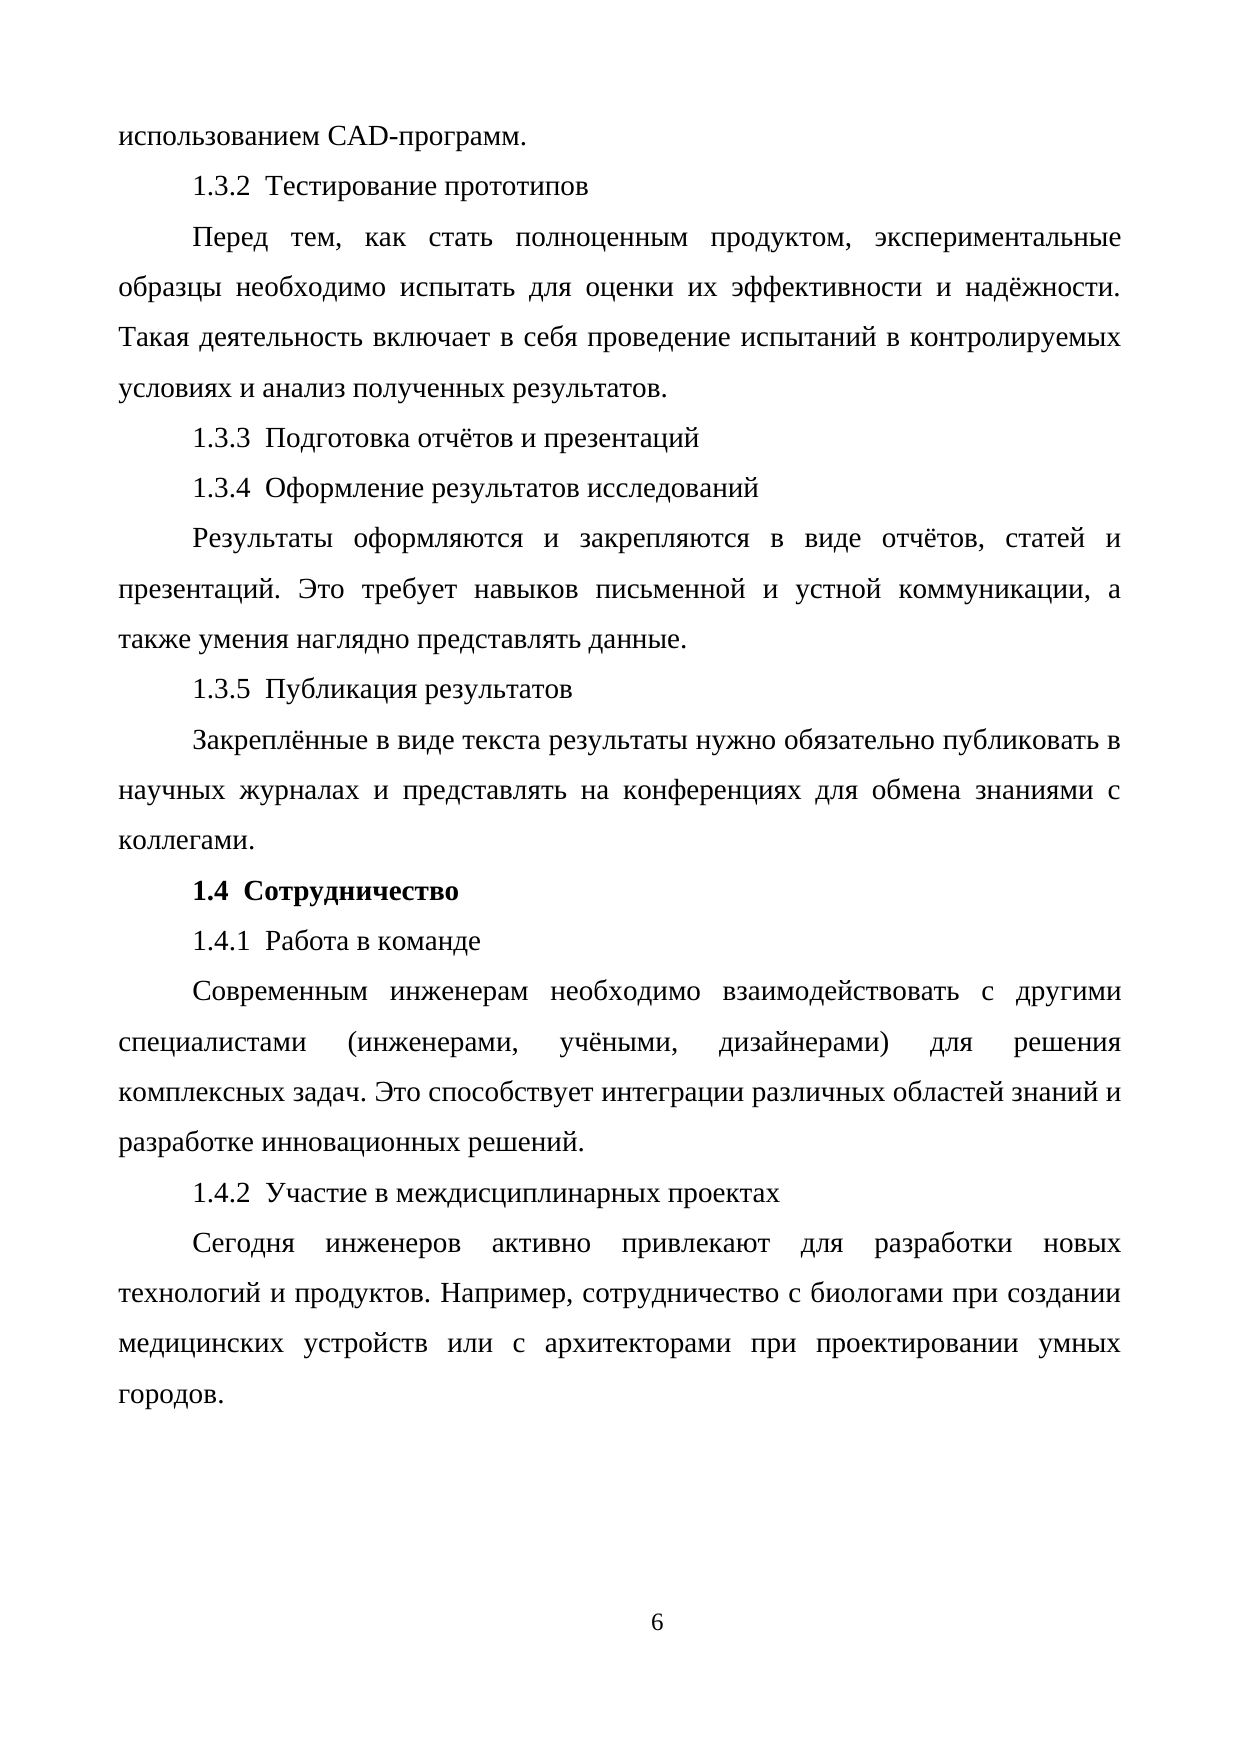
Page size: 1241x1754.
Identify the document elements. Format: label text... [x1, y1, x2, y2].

text Современным инженерам необходимо взаимодействовать с другими специалистами (инженерами, учёными, дизайнерами) для решения комплексных задач. Это способствует интеграции различных областей знаний и разработке инновационных решений. [118, 973, 1122, 1158]
text Закреплённые в виде текста результаты нужно обязательно публиковать в научных журналах и представлять на конференциях для обмена знаниями с коллегами. [118, 722, 1122, 856]
subtitle Подготовка отчётов и презентаций [118, 420, 1122, 453]
text Перед тем, как стать полноценным продуктом, экспериментальные образцы необходимо испытать для оценки их эффективности и надёжности. Такая деятельность включает в себя проведение испытаний в контролируемых условиях и анализ полученных результатов. [118, 219, 1122, 403]
subtitle Участие в междисциплинарных проектах [118, 1175, 1122, 1208]
text использованием CAD-программ. [118, 118, 1122, 152]
subtitle Сотрудничество [118, 873, 1122, 906]
subtitle Тестирование прототипов [118, 168, 1122, 202]
text Сегодня инженеров активно привлекают для разработки новых технологий и продуктов. Например, сотрудничество с биологами при создании медицинских устройств или с архитекторами при проектировании умных городов. [118, 1225, 1122, 1409]
subtitle Публикация результатов [118, 672, 1122, 705]
subtitle Оформление результатов исследований [118, 470, 1122, 504]
subtitle Работа в команде [118, 923, 1122, 957]
text Результаты оформляются и закрепляются в виде отчётов, статей и презентаций. Это требует навыков письменной и устной коммуникации, а также умения наглядно представлять данные. [118, 521, 1122, 655]
